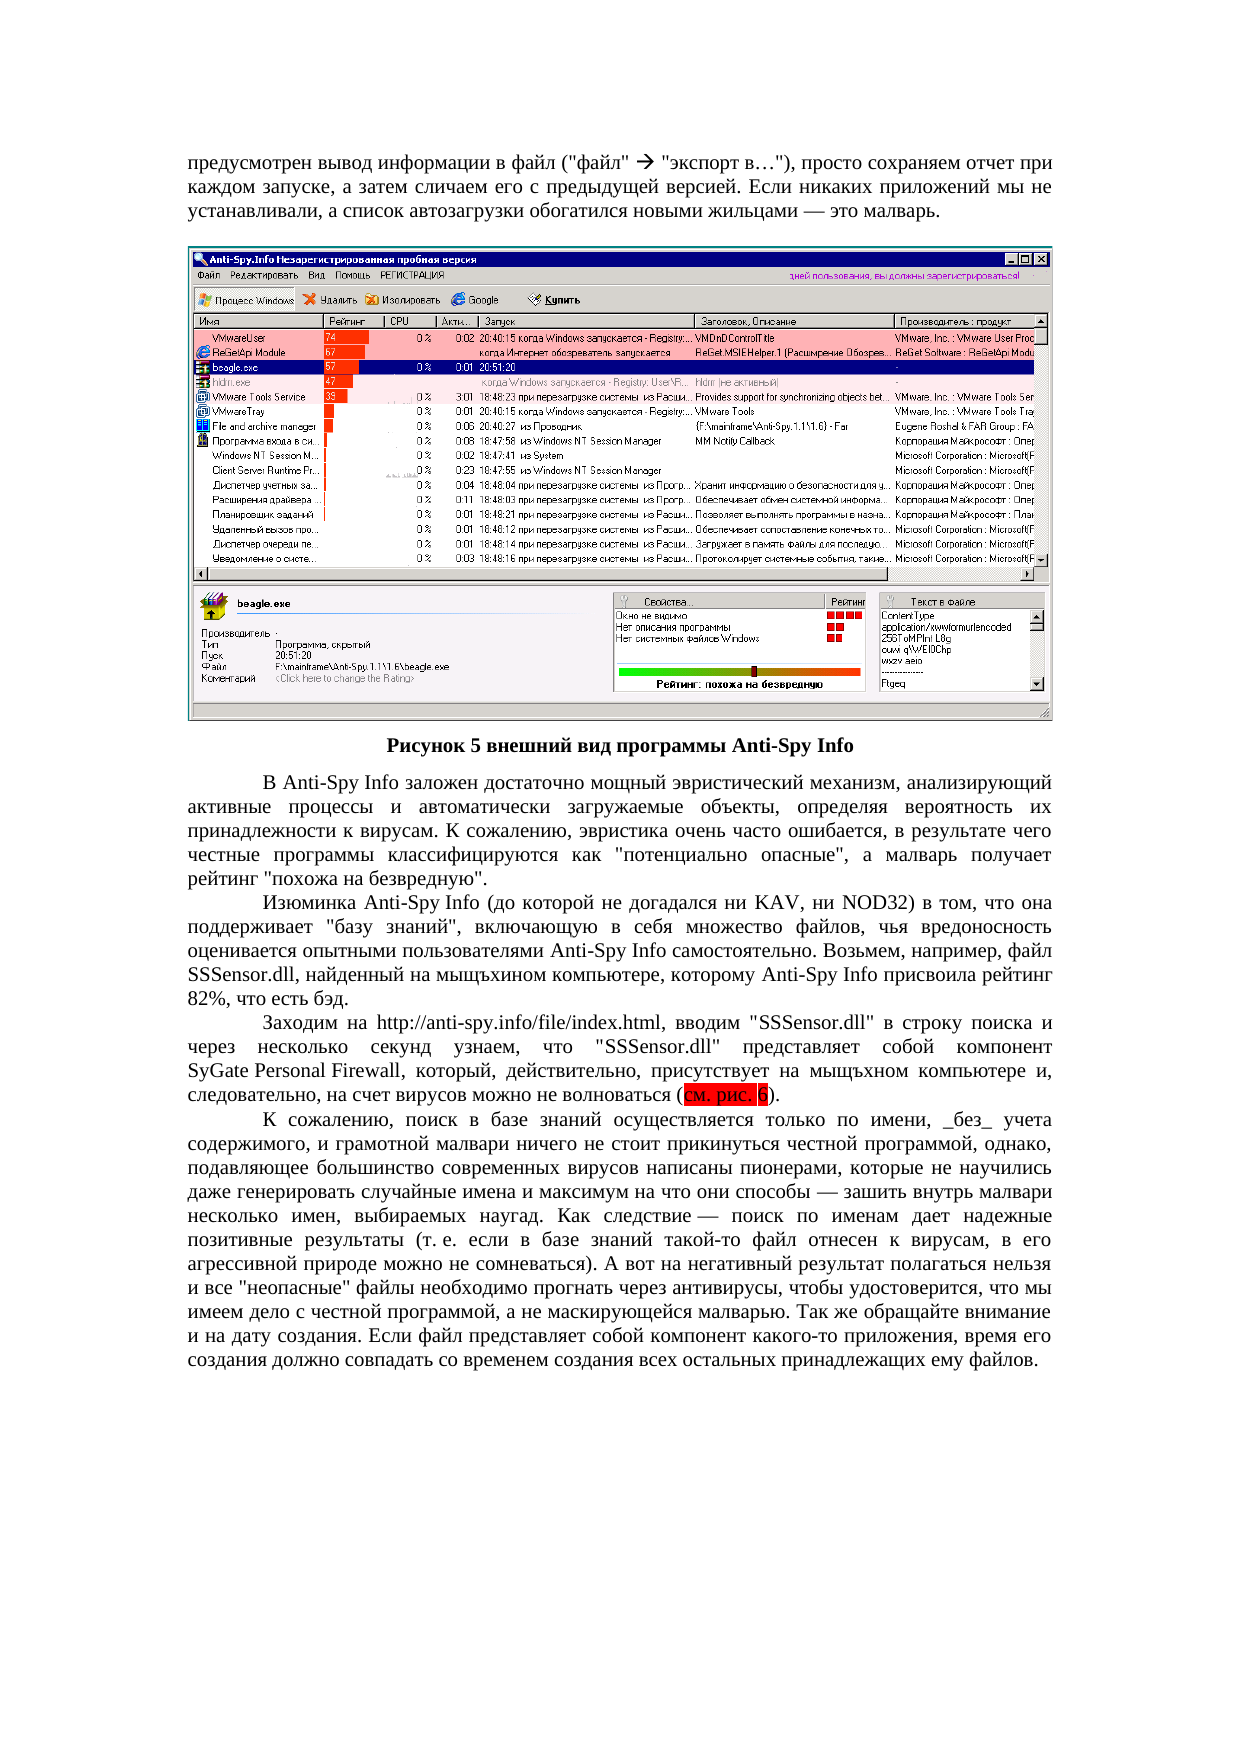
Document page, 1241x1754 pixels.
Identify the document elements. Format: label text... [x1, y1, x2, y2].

text В Anti-Spy Info заложен достаточно мощный эвристический механизм, анализирующий активные процессы и автоматически загружаемые объекты, определяя вероятность их принадлежности к вирусам. К сожалению, эвристика очень часто ошибается, в результате чего честные программы классифицируются как "потенциально опасные", а малварь получает рейтинг "похожа на безвредную". [187, 769, 1053, 890]
text предусмотрен вывод информации в файл ("файл"  "экспорт в…"), просто сохраняем отчет при каждом запуске, а затем сличаем его с предыдущей версией. Если никаких приложений мы не устанавливали, а список автозагрузки обогатился новыми жильцами — это малварь. [187, 150, 1053, 222]
picture [187, 246, 1053, 721]
text Изюминка Anti-Spy Info (до которой не догадался ни KAV, ни NOD32) в том, что она поддерживает "базу знаний", включающую в себя множество файлов, чья вредоносность оценивается опытными пользователями Anti-Spy Info самостоятельно. Возьмем, например, файл SSSensor.dll, найденный на мыщъхином компьютере, которому Anti-Spy Info присвоила рейтинг 82%, что есть бэд. [187, 890, 1053, 1010]
text К сожалению, поиск в базе знаний осуществляется только по имени, _без_ учета содержимого, и грамотной малвари ничего не стоит прикинуться честной программой, однако, подавляющее большинство современных вирусов написаны пионерами, которые не научились даже генерировать случайные имена и максимум на что они способы — зашить внутрь малвари несколько имен, выбираемых наугад. Как следствие — поиск по именам дает надежные позитивные результаты (т. е. если в базе знаний такой-то файл отнесен к вирусам, в его агрессивной природе можно не сомневаться). А вот на негативный результат полагаться нельзя и все "неопасные" файлы необходимо прогнать через антивирусы, чтобы удостоверится, что мы имеем дело с честной программой, а не маскирующейся малварью. Так же обращайте внимание и на дату создания. Если файл представляет собой компонент какого-то приложения, время его создания должно совпадать со временем создания всех остальных принадлежащих ему файлов. [187, 1106, 1053, 1371]
text Рисунок 5 внешний вид программы Anti-Spy Info [187, 733, 1053, 757]
text Заходим на http://anti-spy.info/file/index.html, вводим "SSSensor.dll" в строку поиска и через несколько секунд узнаем, что "SSSensor.dll" представляет собой компонент SyGate Personal Firewall, который, действительно, присутствует на мыщъхном компьютере и, следовательно, на счет вирусов можно не волноваться (см. рис. 6). [187, 1010, 1053, 1106]
